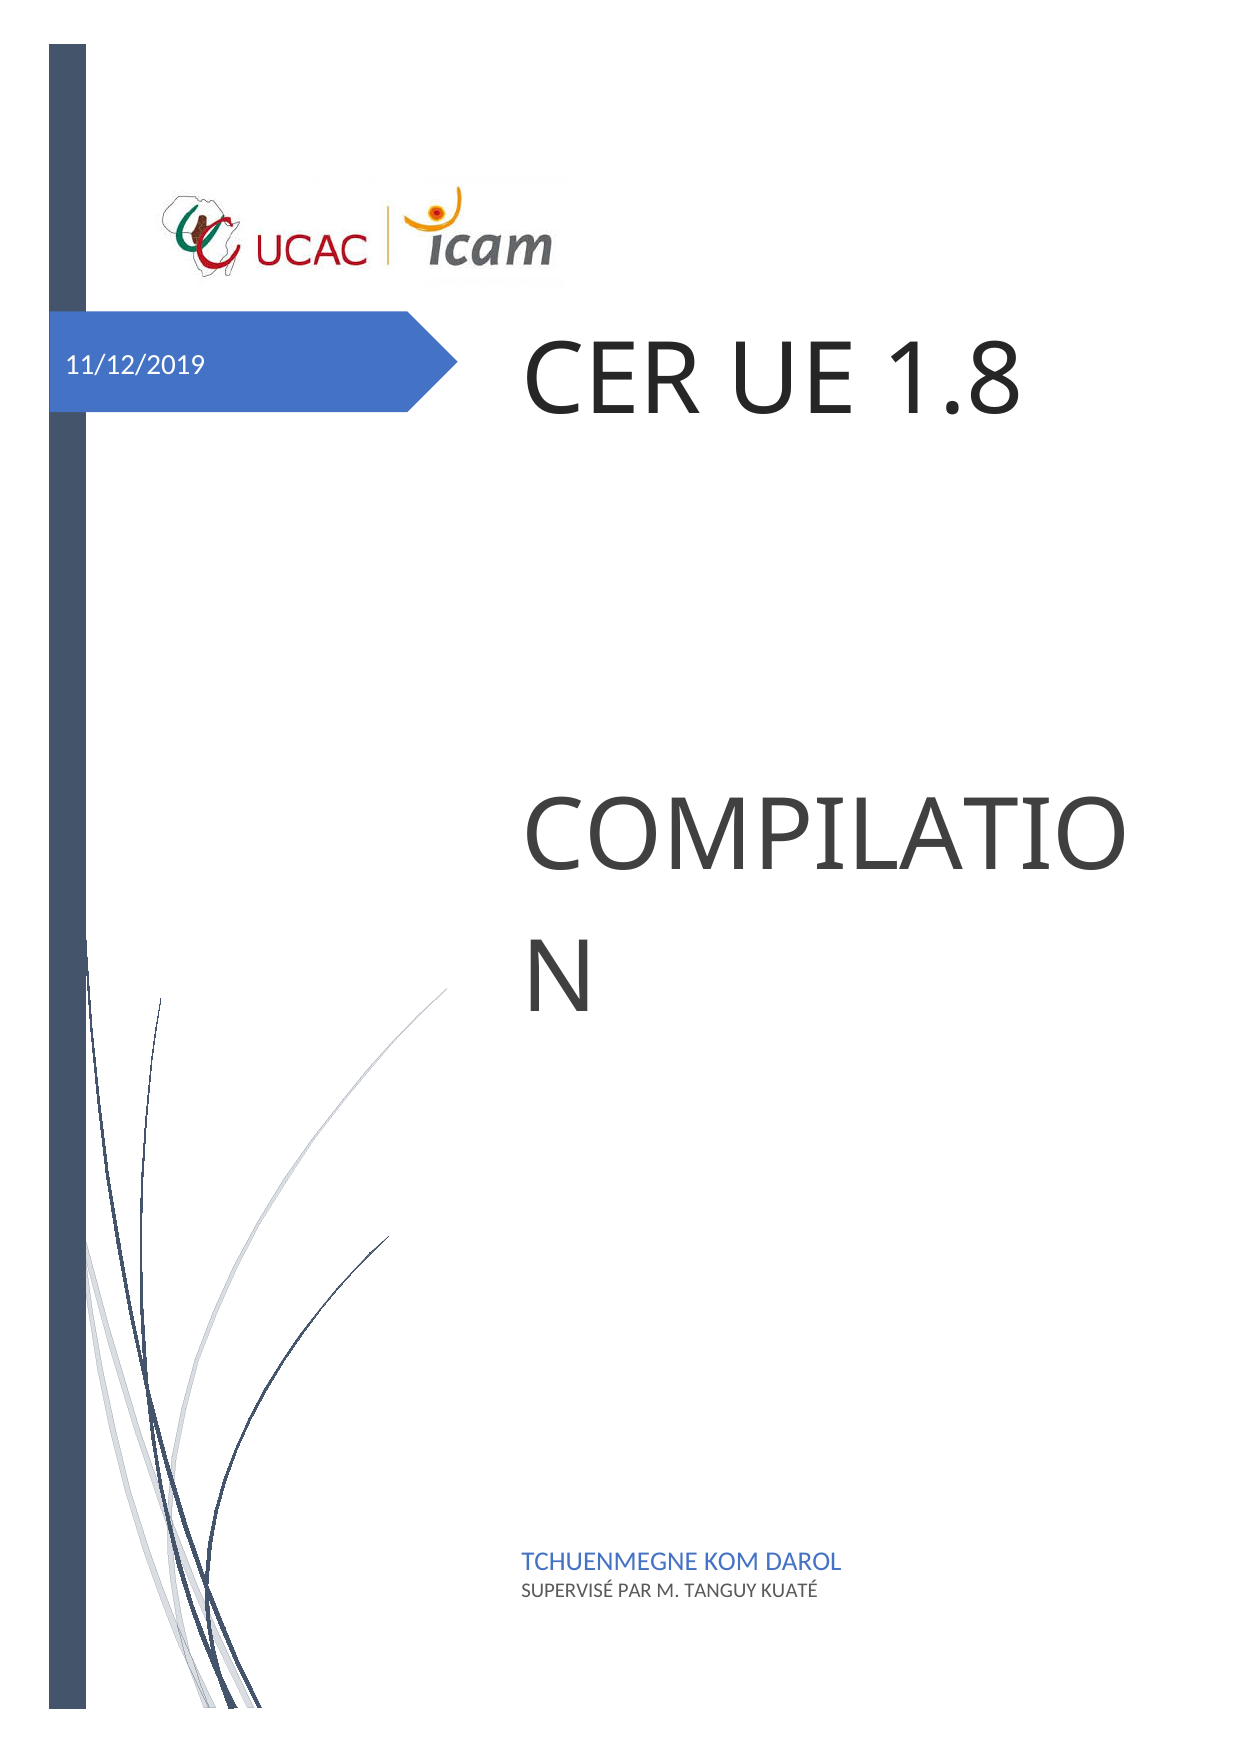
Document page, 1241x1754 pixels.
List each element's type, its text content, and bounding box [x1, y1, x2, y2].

text COMPILATION [521, 763, 1165, 1041]
text CER UE 1.8 [521, 307, 1165, 443]
text TCHUENMEGNE KOM DAROL [521, 1544, 1079, 1577]
text Supervisé par M. TANGUY kuaté [521, 1577, 1079, 1603]
